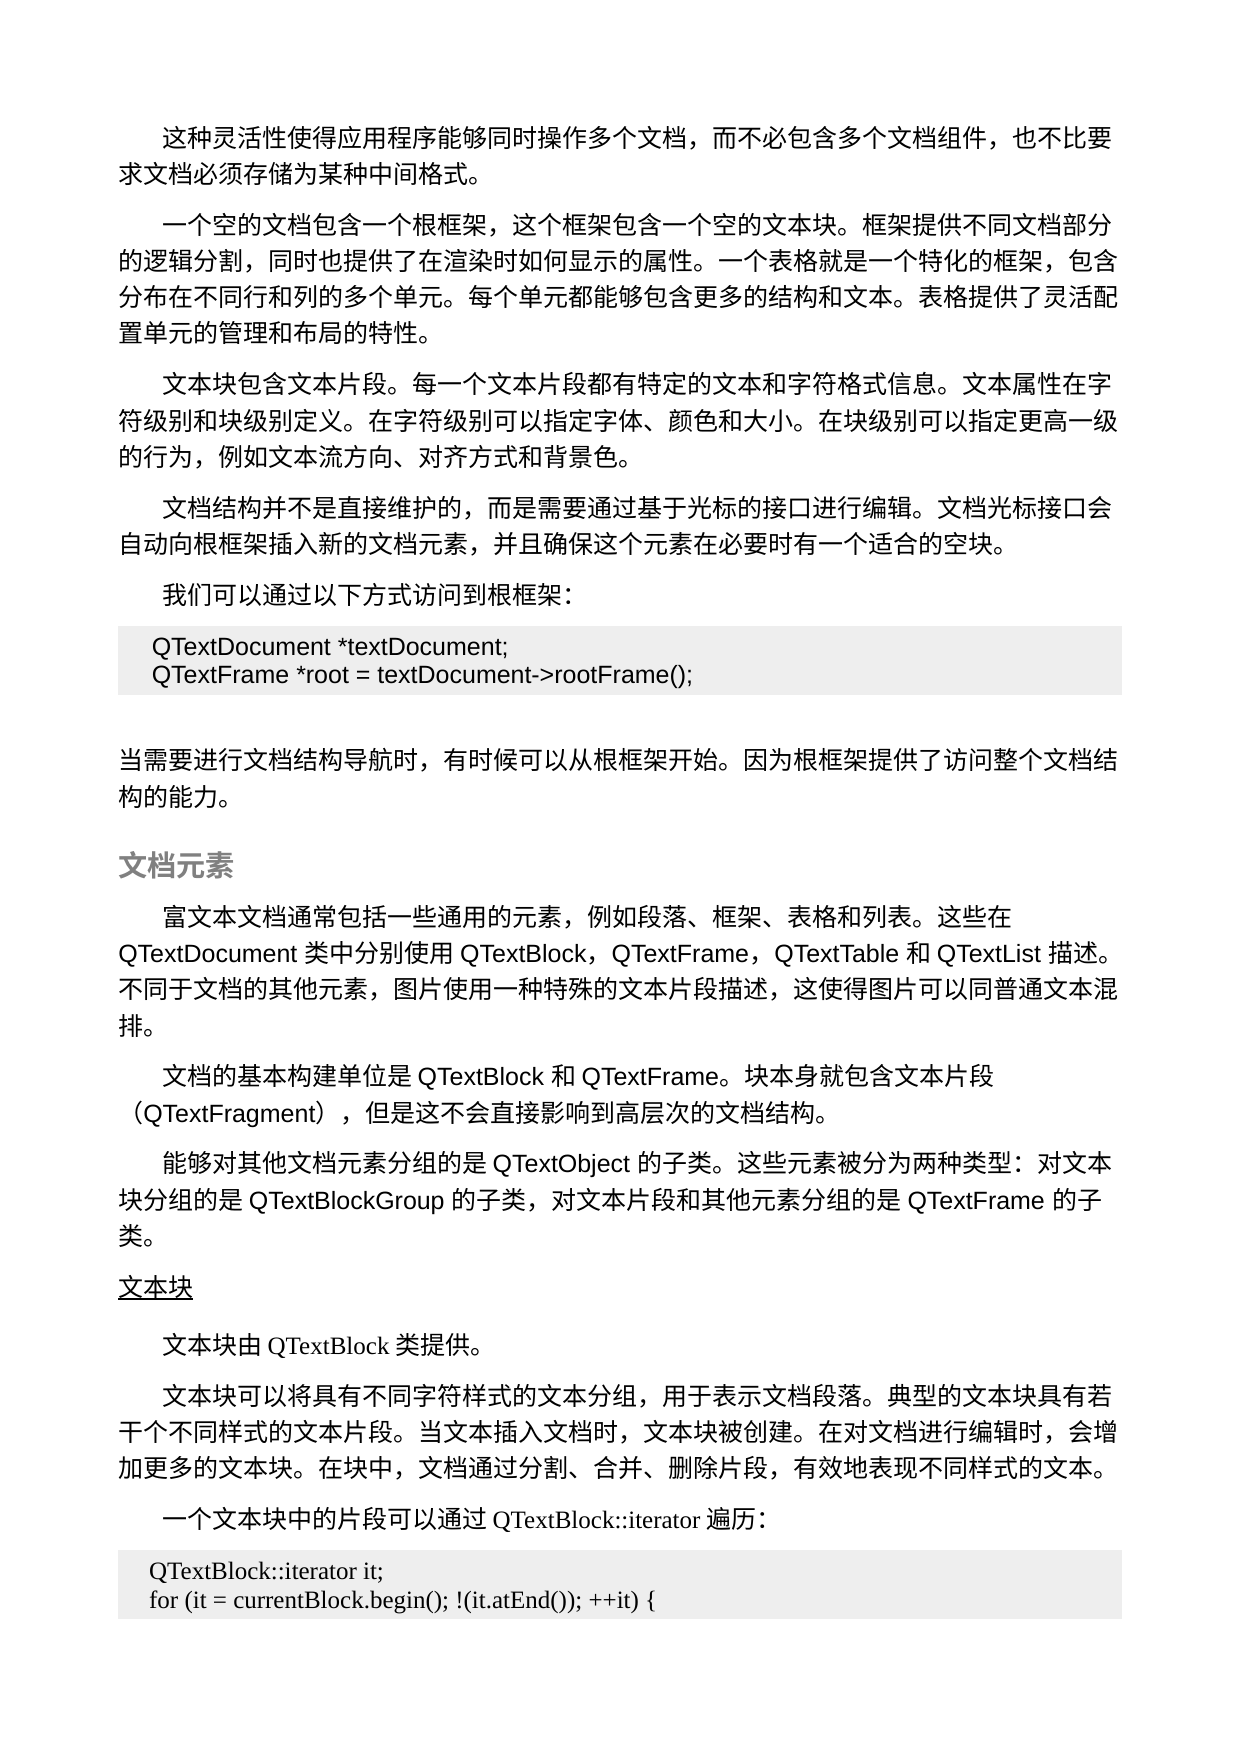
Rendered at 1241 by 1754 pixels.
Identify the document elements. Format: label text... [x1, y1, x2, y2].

text 一个文本块中的片段可以通过 QTextBlock::iterator 遍历： [118, 1499, 1122, 1536]
text 当需要进行文档结构导航时，有时候可以从根框架开始。因为根框架提供了访问整个文档结构的能力。 [118, 741, 1122, 813]
text 文本块可以将具有不同字符样式的文本分组，用于表示文档段落。典型的文本块具有若干个不同样式的文本片段。当文本插入文档时，文本块被创建。在对文档进行编辑时，会增加更多的文本块。在块中，文档通过分割、合并、删除片段，有效地表现不同样式的文本。 [118, 1376, 1122, 1485]
text 文本块 [118, 1267, 1122, 1303]
table_header QTextBlock::iterator it; for (it = currentBlock.begin(); !(it.atEnd()); ++it) { [118, 1550, 1122, 1619]
text 富文本文档通常包括一些通用的元素，例如段落、框架、表格和列表。这些在 QTextDocument 类中分别使用 QTextBlock，QTextFrame，QTextTable 和 QTextList 描述。不同于文档的其他元素，图片使用一种特殊的文本片段描述，这使得图片可以同普通文本混排。 [118, 897, 1122, 1042]
text 文档结构并不是直接维护的，而是需要通过基于光标的接口进行编辑。文档光标接口会自动向根框架插入新的文档元素，并且确保这个元素在必要时有一个适合的空块。 [118, 488, 1122, 561]
text 我们可以通过以下方式访问到根框架： [118, 575, 1122, 611]
text 文档的基本构建单位是 QTextBlock 和 QTextFrame。块本身就包含文本片段（QTextFragment），但是这不会直接影响到高层次的文档结构。 [118, 1057, 1122, 1129]
text 这种灵活性使得应用程序能够同时操作多个文档，而不必包含多个文档组件，也不比要求文档必须存储为某种中间格式。 [118, 118, 1122, 191]
text 文本块由 QTextBlock 类提供。 [118, 1325, 1122, 1362]
table_header QTextDocument *textDocument; QTextFrame *root = textDocument->rootFrame(); [118, 626, 1122, 695]
subtitle 文档元素 [118, 842, 1122, 885]
text 能够对其他文档元素分组的是 QTextObject 的子类。这些元素被分为两种类型：对文本块分组的是 QTextBlockGroup 的子类，对文本片段和其他元素分组的是 QTextFrame 的子类。 [118, 1144, 1122, 1253]
text 一个空的文档包含一个根框架，这个框架包含一个空的文本块。框架提供不同文档部分的逻辑分割，同时也提供了在渲染时如何显示的属性。一个表格就是一个特化的框架，包含分布在不同行和列的多个单元。每个单元都能够包含更多的结构和文本。表格提供了灵活配置单元的管理和布局的特性。 [118, 205, 1122, 350]
text 文本块包含文本片段。每一个文本片段都有特定的文本和字符格式信息。文本属性在字符级别和块级别定义。在字符级别可以指定字体、颜色和大小。在块级别可以指定更高一级的行为，例如文本流方向、对齐方式和背景色。 [118, 365, 1122, 473]
